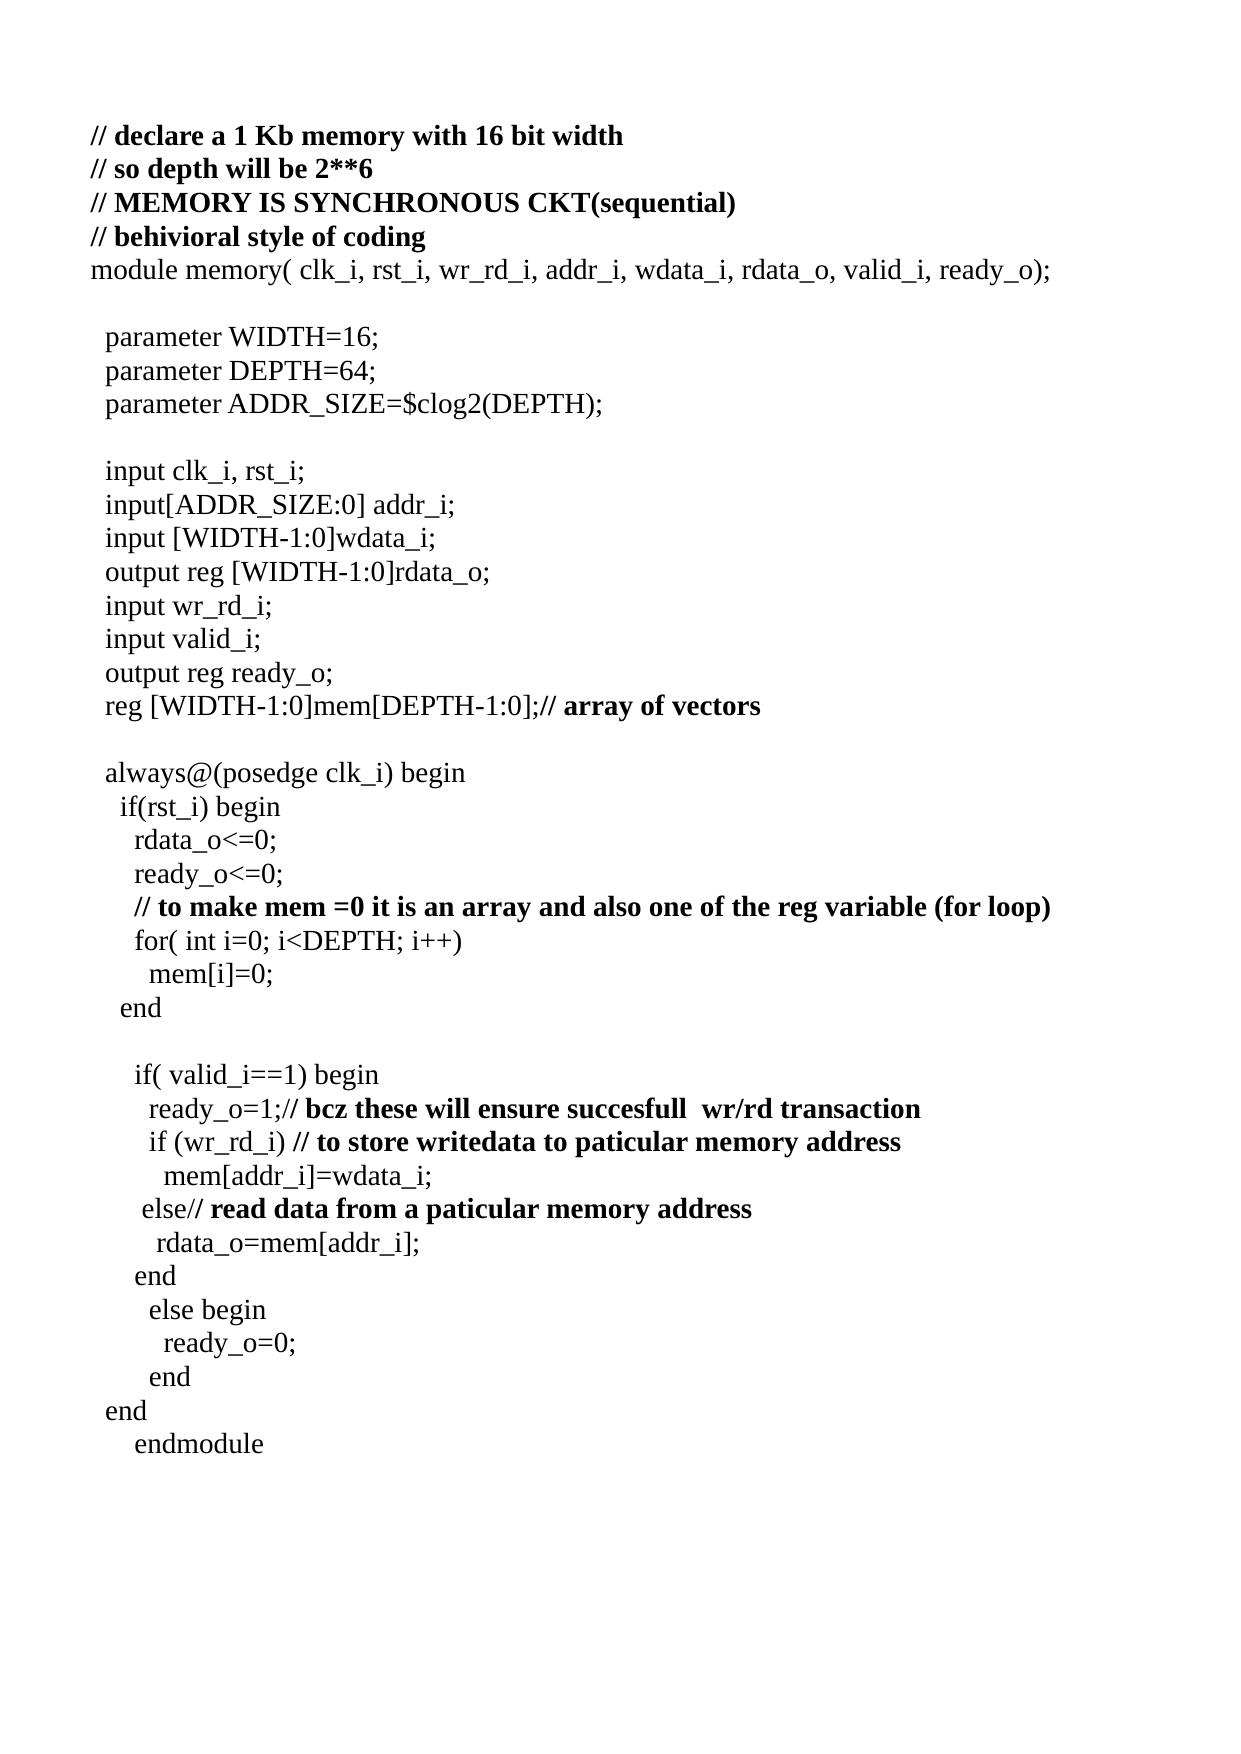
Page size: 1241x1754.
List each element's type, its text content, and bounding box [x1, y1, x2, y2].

text module memory( clk_i, rst_i, wr_rd_i, addr_i, wdata_i, rdata_o, valid_i, ready_o); [90, 252, 1122, 286]
text // MEMORY IS SYNCHRONOUS CKT(sequential) [90, 185, 1122, 219]
text rdata_o<=0; [90, 822, 1122, 856]
text if(rst_i) begin [90, 789, 1122, 822]
text ready_o=0; [90, 1326, 1122, 1359]
text input wr_rd_i; [90, 588, 1122, 621]
text endmodule [90, 1426, 1122, 1460]
text // behivioral style of coding [90, 219, 1122, 252]
text if( valid_i==1) begin [90, 1057, 1122, 1091]
text parameter DEPTH=64; [90, 353, 1122, 386]
text input [WIDTH-1:0]wdata_i; [90, 521, 1122, 554]
text input clk_i, rst_i; [90, 453, 1122, 487]
text mem[i]=0; [90, 957, 1122, 990]
text end [90, 1359, 1122, 1393]
text for( int i=0; i<DEPTH; i++) [90, 923, 1122, 957]
text output reg ready_o; [90, 655, 1122, 688]
text // to make mem =0 it is an array and also one of the reg variable (for loop) [90, 889, 1122, 923]
text if (wr_rd_i) // to store writedata to paticular memory address [90, 1124, 1122, 1158]
text else begin [90, 1292, 1122, 1326]
text end [90, 990, 1122, 1024]
text end [90, 1393, 1122, 1426]
text always@(posedge clk_i) begin [90, 755, 1122, 789]
text mem[addr_i]=wdata_i; [90, 1158, 1122, 1191]
text parameter ADDR_SIZE=$clog2(DEPTH); [90, 386, 1122, 420]
text ready_o<=0; [90, 856, 1122, 889]
text parameter WIDTH=16; [90, 319, 1122, 353]
text input[ADDR_SIZE:0] addr_i; [90, 487, 1122, 521]
text rdata_o=mem[addr_i]; [90, 1225, 1122, 1258]
text // so depth will be 2**6 [90, 152, 1122, 185]
text else// read data from a paticular memory address [90, 1191, 1122, 1225]
text output reg [WIDTH-1:0]rdata_o; [90, 554, 1122, 588]
text // declare a 1 Kb memory with 16 bit width [90, 118, 1122, 152]
text ready_o=1;// bcz these will ensure succesfull wr/rd transaction [90, 1091, 1122, 1124]
text input valid_i; [90, 621, 1122, 655]
text reg [WIDTH-1:0]mem[DEPTH-1:0];// array of vectors [90, 688, 1122, 722]
text end [90, 1258, 1122, 1292]
